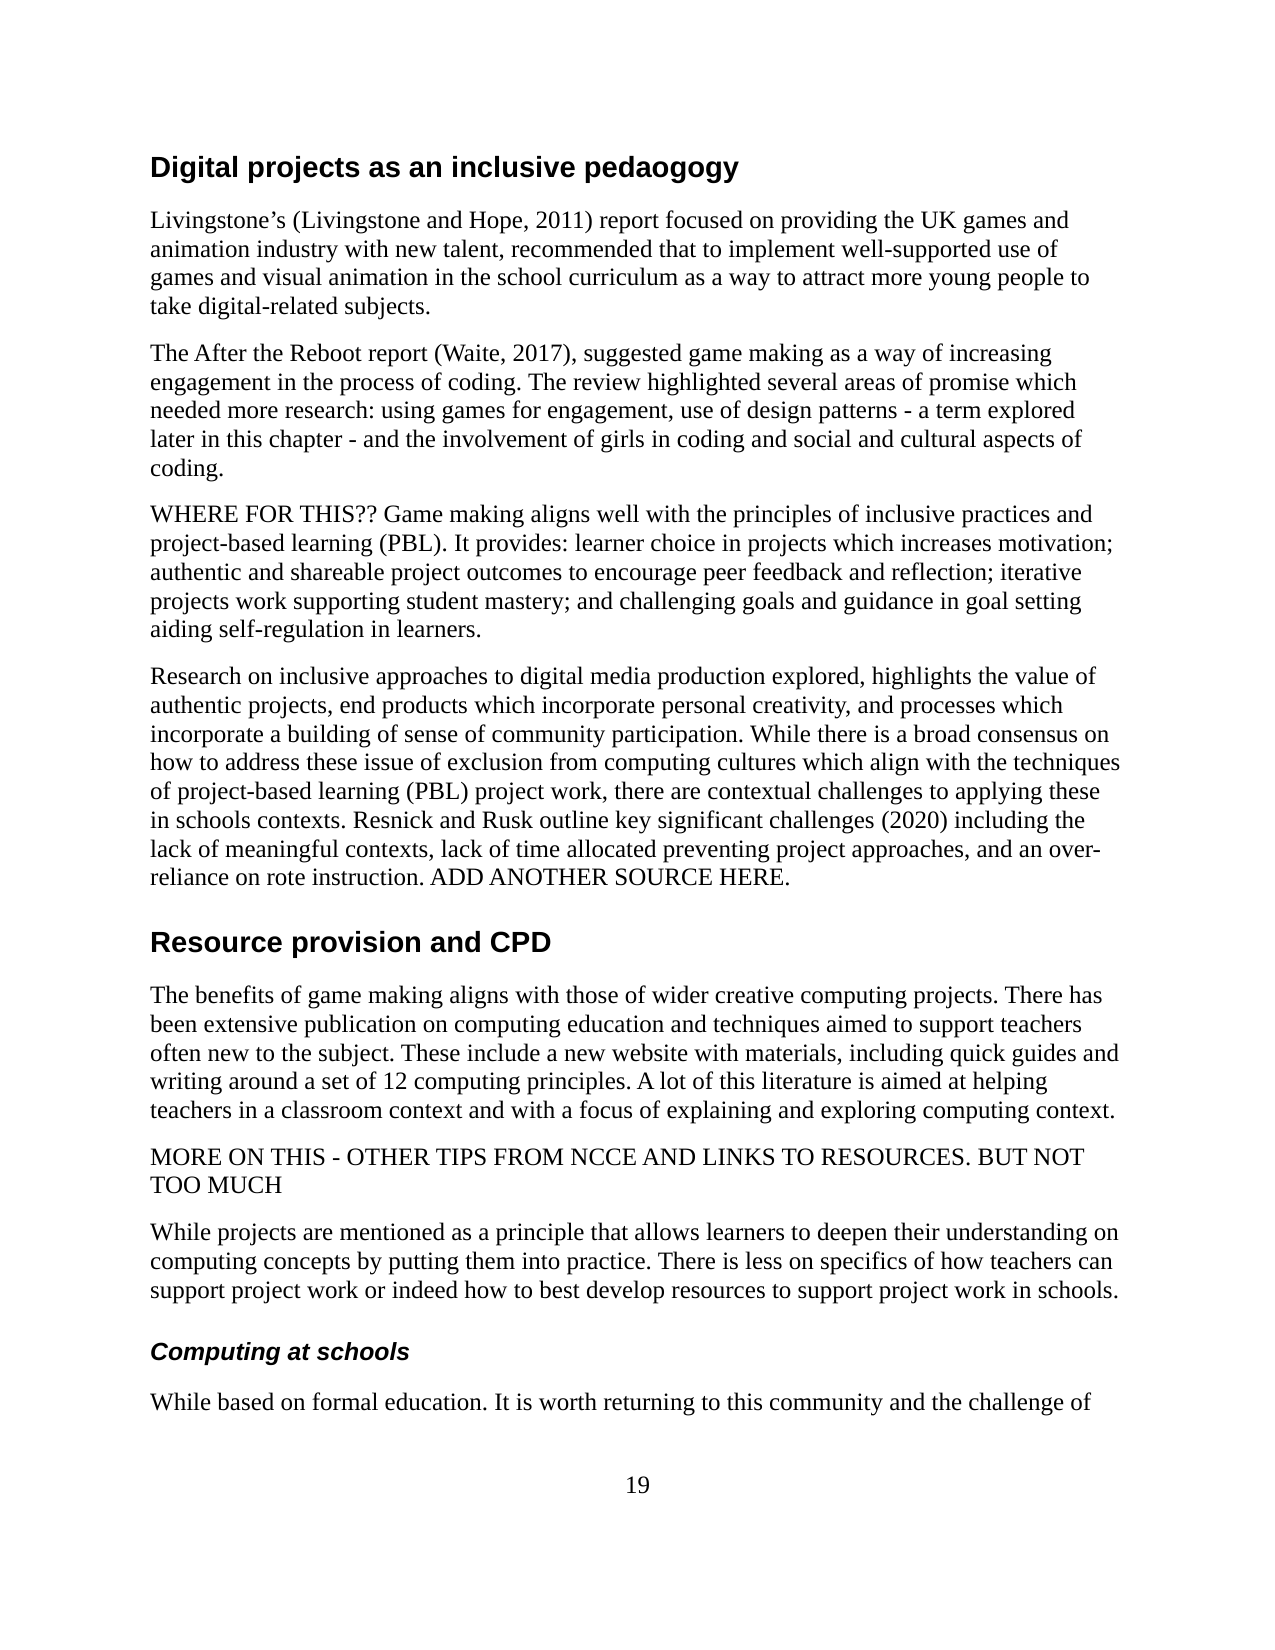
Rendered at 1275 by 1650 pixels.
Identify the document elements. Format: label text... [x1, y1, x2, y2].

subtitle Computing at schools [150, 1337, 1125, 1366]
subtitle Digital projects as an inclusive pedaogogy [150, 150, 1125, 183]
text Livingstone’s (Livingstone and Hope, 2011) report focused on providing the UK games and animation industry with new talent, recommended that to implement well-supported use of games and visual animation in the school curriculum as a way to attract more young people to take digital-related subjects. [150, 205, 1125, 320]
text Research on inclusive approaches to digital media production explored, highlights the value of authentic projects, end products which incorporate personal creativity, and processes which incorporate a building of sense of community participation. While there is a broad consensus on how to address these issue of exclusion from computing cultures which align with the techniques of project-based learning (PBL) project work, there are contextual challenges to applying these in schools contexts. Resnick and Rusk outline key significant challenges (2020) including the lack of meaningful contexts, lack of time allocated preventing project approaches, and an over-reliance on rote instruction. ADD ANOTHER SOURCE HERE. [150, 661, 1125, 891]
text The After the Reboot report (Waite, 2017), suggested game making as a way of increasing engagement in the process of coding. The review highlighted several areas of promise which needed more research: using games for engagement, use of design patterns - a term explored later in this chapter - and the involvement of girls in coding and social and cultural aspects of coding. [150, 338, 1125, 482]
text While projects are mentioned as a principle that allows learners to deepen their understanding on computing concepts by putting them into practice. There is less on specifics of how teachers can support project work or indeed how to best develop resources to support project work in schools. [150, 1217, 1125, 1303]
text MORE ON THIS - OTHER TIPS FROM NCCE AND LINKS TO RESOURCES. BUT NOT TOO MUCH [150, 1142, 1125, 1199]
text The benefits of game making aligns with those of wider creative computing projects. There has been extensive publication on computing education and techniques aimed to support teachers often new to the subject. These include a new website with materials, including quick guides and writing around a set of 12 computing principles. A lot of this literature is aimed at helping teachers in a classroom context and with a focus of explaining and exploring computing context. [150, 980, 1125, 1124]
text While based on formal education. It is worth returning to this community and the challenge of [150, 1387, 1125, 1416]
text WHERE FOR THIS?? Game making aligns well with the principles of inclusive practices and project-based learning (PBL). It provides: learner choice in projects which increases motivation; authentic and shareable project outcomes to encourage peer feedback and reflection; iterative projects work supporting student mastery; and challenging goals and guidance in goal setting aiding self-regulation in learners. [150, 499, 1125, 643]
subtitle Resource provision and CPD [150, 925, 1125, 959]
